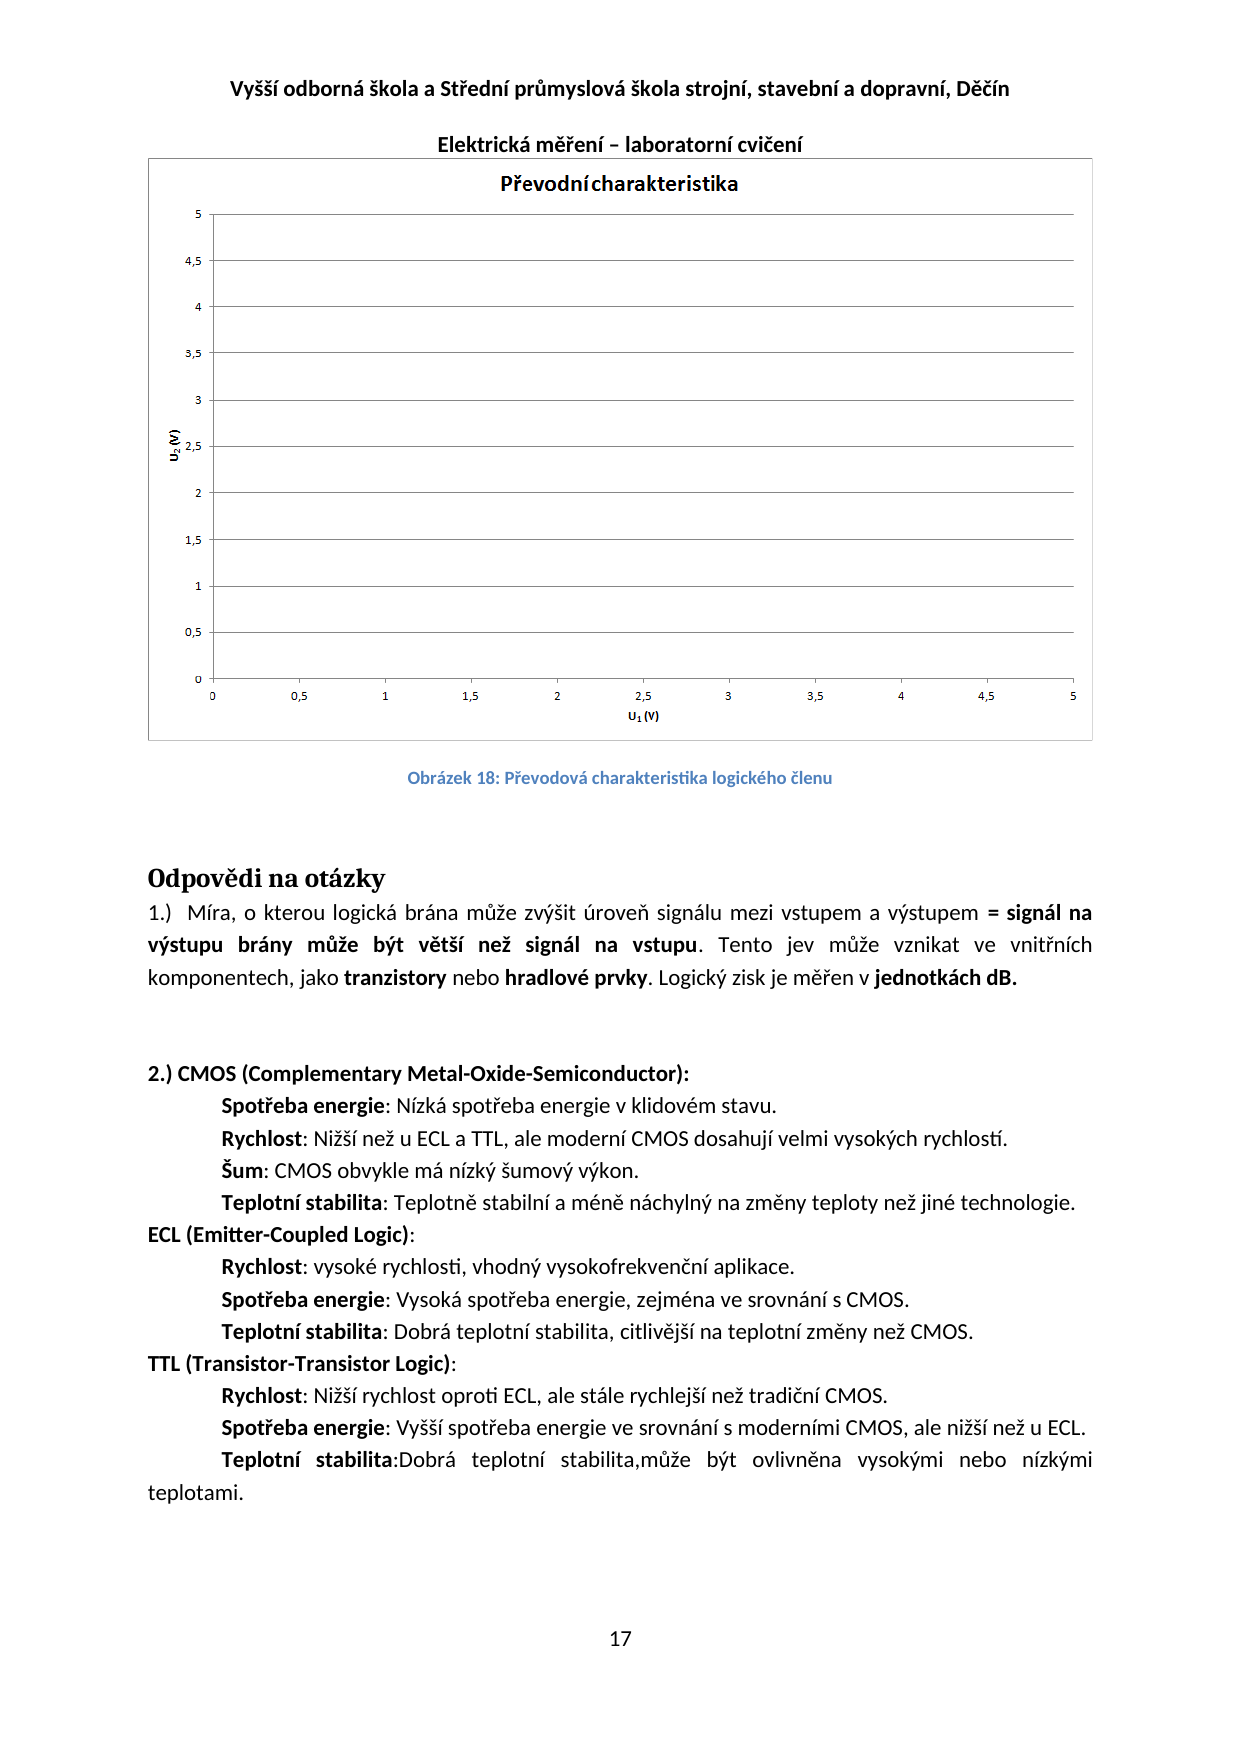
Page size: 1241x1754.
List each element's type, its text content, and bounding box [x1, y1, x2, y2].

text Obrázek 18: Převodová charakteristika logického členu [148, 766, 1093, 789]
list Teplotní stabilita: Teplotně stabilní a méně náchylný na změny teploty než jiné technologie. [148, 1188, 1093, 1216]
list Rychlost: Nižší než u ECL a TTL, ale moderní CMOS dosahují velmi vysokých rychlostí. [148, 1124, 1093, 1152]
list Rychlost: Nižší rychlost oproti ECL, ale stále rychlejší než tradiční CMOS. [148, 1381, 1093, 1409]
picture [147, 157, 1093, 741]
list ECL (Emitter-Coupled Logic): [148, 1220, 1093, 1248]
list Spotřeba energie: Vysoká spotřeba energie, zejména ve srovnání s CMOS. [148, 1285, 1093, 1313]
list Spotřeba energie: Vyšší spotřeba energie ve srovnání s moderními CMOS, ale nižší než u ECL. [148, 1413, 1093, 1441]
list 1.) Míra, o kterou logická brána může zvýšit úroveň signálu mezi vstupem a výstupem = signál na výstupu brány může být větší než signál na vstupu. Tento jev může vznikat ve vnitřních komponentech, jako tranzistory nebo hradlové prvky. Logický zisk je měřen v jednotkách dB. [148, 898, 1093, 991]
list TTL (Transistor-Transistor Logic): [148, 1349, 1093, 1377]
list Rychlost: vysoké rychlosti, vhodný vysokofrekvenční aplikace. [148, 1252, 1093, 1281]
list Teplotní stabilita:Dobrá teplotní stabilita,může být ovlivněna vysokými nebo nízkými teplotami. [148, 1446, 1093, 1506]
list 2.) CMOS (Complementary Metal-Oxide-Semiconductor): [148, 1059, 1093, 1087]
list Spotřeba energie: Nízká spotřeba energie v klidovém stavu. [148, 1092, 1093, 1119]
list Teplotní stabilita: Dobrá teplotní stabilita, citlivější na teplotní změny než CMOS. [148, 1317, 1093, 1345]
subtitle Odpovědi na otázky [148, 863, 1093, 894]
list Šum: CMOS obvykle má nízký šumový výkon. [148, 1156, 1093, 1184]
